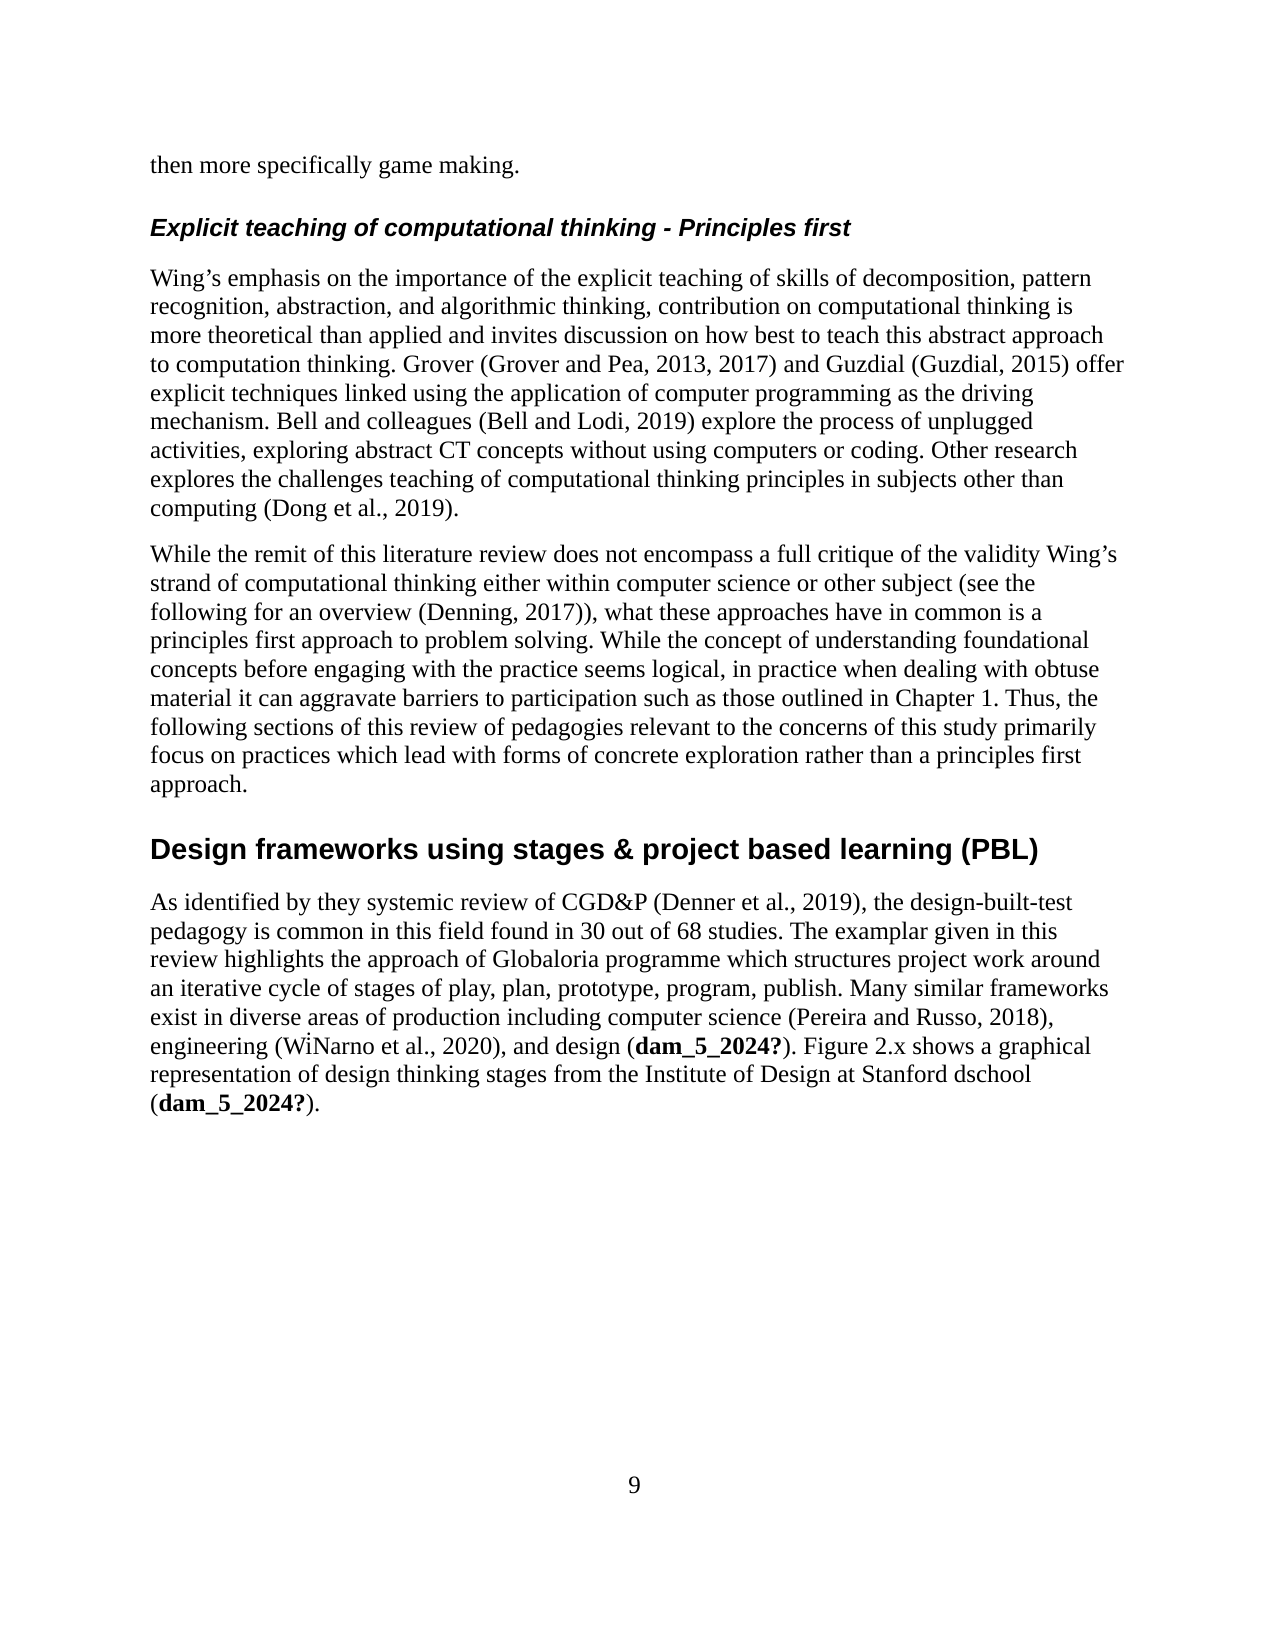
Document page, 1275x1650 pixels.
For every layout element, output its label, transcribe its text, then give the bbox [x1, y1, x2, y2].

text Wing’s emphasis on the importance of the explicit teaching of skills of decomposition, pattern recognition, abstraction, and algorithmic thinking, contribution on computational thinking is more theoretical than applied and invites discussion on how best to teach this abstract approach to computation thinking. Grover (Grover and Pea, 2013, 2017) and Guzdial (Guzdial, 2015) offer explicit techniques linked using the application of computer programming as the driving mechanism. Bell and colleagues (Bell and Lodi, 2019) explore the process of unplugged activities, exploring abstract CT concepts without using computers or coding. Other research explores the challenges teaching of computational thinking principles in subjects other than computing (Dong et al., 2019). [150, 263, 1125, 521]
text While the remit of this literature review does not encompass a full critique of the validity Wing’s strand of computational thinking either within computer science or other subject (see the following for an overview (Denning, 2017)), what these approaches have in common is a principles first approach to problem solving. While the concept of understanding foundational concepts before engaging with the practice seems logical, in practice when dealing with obtuse material it can aggravate barriers to participation such as those outlined in Chapter 1. Thus, the following sections of this review of pedagogies relevant to the concerns of this study primarily focus on practices which lead with forms of concrete exploration rather than a principles first approach. [150, 539, 1125, 798]
subtitle Explicit teaching of computational thinking - Principles first [150, 213, 1125, 241]
text As identified by they systemic review of CGD&P (Denner et al., 2019), the design-built-test pedagogy is common in this field found in 30 out of 68 studies. The examplar given in this review highlights the approach of Globaloria programme which structures project work around an iterative cycle of stages of play, plan, prototype, program, publish. Many similar frameworks exist in diverse areas of production including computer science (Pereira and Russo, 2018), engineering (Wi̇Narno et al., 2020), and design (dam_5_2024?). Figure 2.x shows a graphical representation of design thinking stages from the Institute of Design at Stanford dschool (dam_5_2024?). [150, 887, 1125, 1117]
text then more specifically game making. [150, 150, 1125, 179]
subtitle Design frameworks using stages & project based learning (PBL) [150, 832, 1125, 866]
